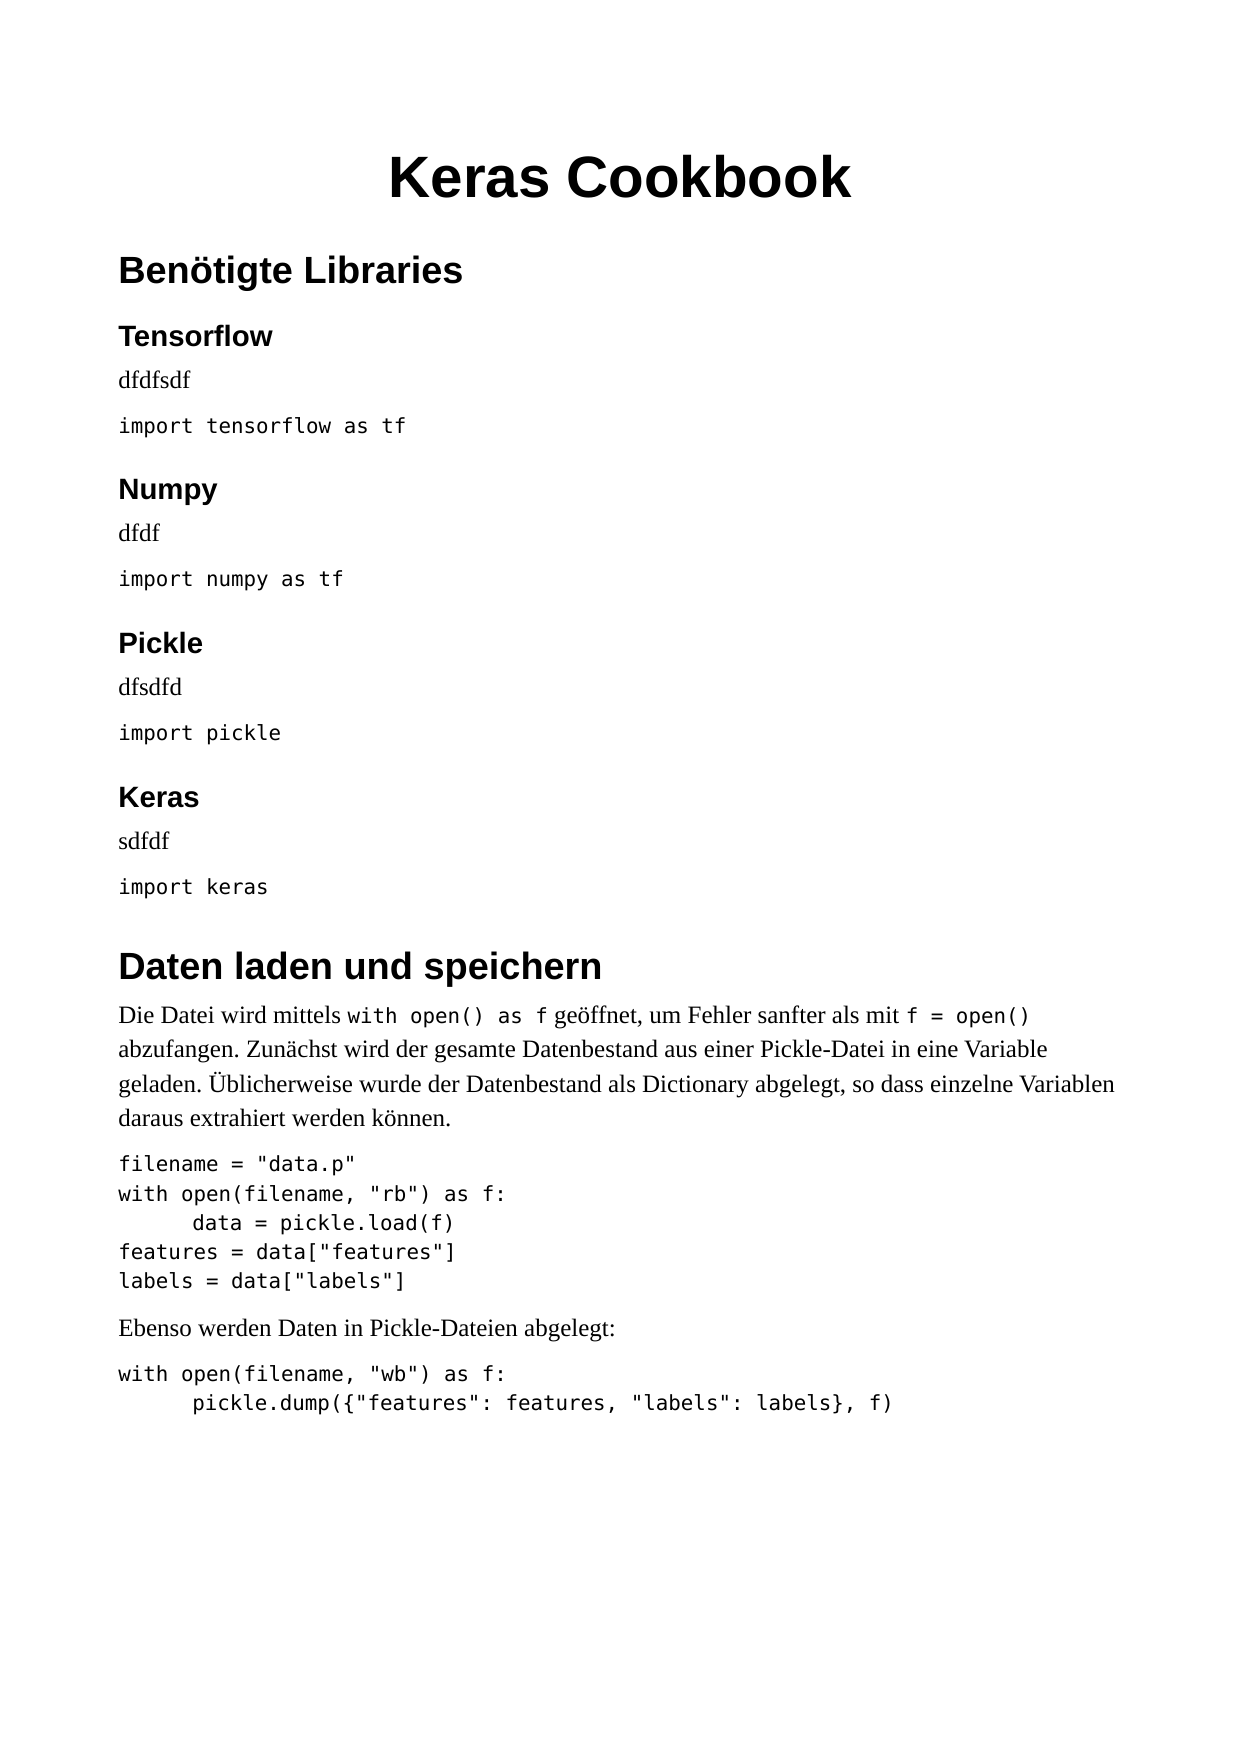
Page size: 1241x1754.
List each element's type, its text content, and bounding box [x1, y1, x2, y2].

text import numpy as tf [118, 567, 1122, 592]
text dfsdfd [118, 672, 1122, 701]
title Keras Cookbook [118, 143, 1122, 210]
text sdfdf [118, 826, 1122, 855]
text dfdf [118, 518, 1122, 547]
text import tensorflow as tf [118, 414, 1122, 438]
text import pickle [118, 721, 1122, 746]
text Ebenso werden Daten in Pickle-Dateien abgelegt: [118, 1313, 1122, 1341]
text filename = "data.p" with open(filename, "rb") as f: data = pickle.load(f) features = data["features"] labels = data["labels"] [118, 1152, 1122, 1293]
text import keras [118, 875, 1122, 899]
subtitle Keras [118, 780, 1122, 813]
subtitle Benötigte Libraries [118, 248, 1122, 291]
text Die Datei wird mittels with open() as f geöffnet, um Fehler sanfter als mit f = open() abzufangen. Zunächst wird der gesamte Datenbestand aus einer Pickle-Datei in eine Variable geladen. Üblicherweise wurde der Datenbestand als Dictionary abgelegt, so dass einzelne Variablen daraus extrahiert werden können. [118, 1000, 1122, 1132]
text dfdfsdf [118, 365, 1122, 393]
subtitle Numpy [118, 472, 1122, 506]
subtitle Daten laden und speichern [118, 944, 1122, 987]
subtitle Tensorflow [118, 318, 1122, 352]
text with open(filename, "wb") as f: pickle.dump({"features": features, "labels": labels}, f) [118, 1362, 1122, 1415]
subtitle Pickle [118, 626, 1122, 660]
